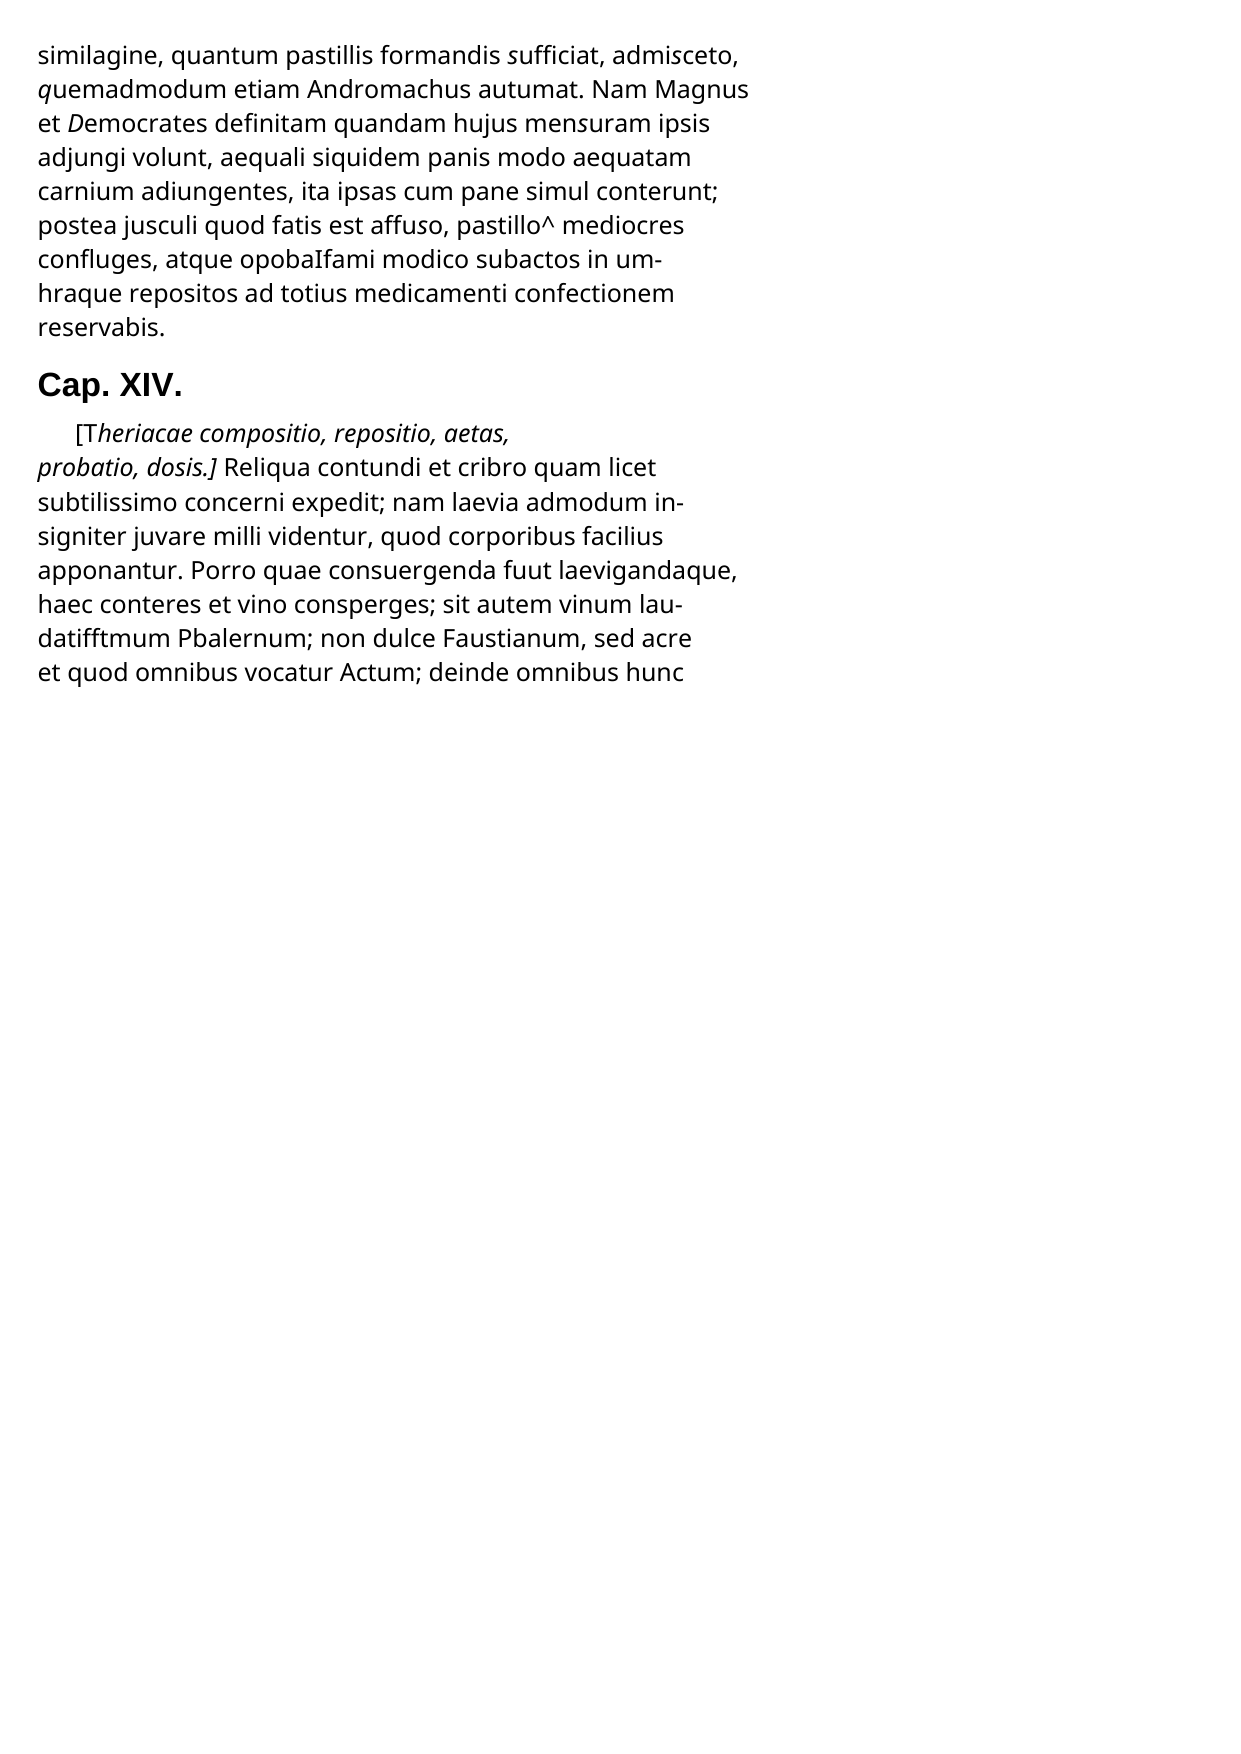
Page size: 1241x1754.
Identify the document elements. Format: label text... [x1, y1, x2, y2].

text similagine, quantum pastillis formandis sufficiat, admisceto, quemadmodum etiam Andromachus autumat. Nam Magnus et Democrates definitam quandam hujus mensuram ipsis adjungi volunt, aequali siquidem panis modo aequatam carnium adiungentes, ita ipsas cum pane simul conterunt; postea jusculi quod fatis est affuso, pastillo^ mediocres confluges, atque opobaIfami modico subactos in um- hraque repositos ad totius medicamenti confectionem reservabis. [37, 37, 1203, 344]
subtitle Cap. XIV. [37, 365, 1203, 403]
text [Theriacae compositio, repositio, aetas, probatio, dosis.] Reliqua contundi et cribro quam licet subtilissimo concerni expedit; nam laevia admodum in- signiter juvare milli videntur, quod corporibus facilius apponantur. Porro quae consuergenda fuut laevigandaque, haec conteres et vino consperges; sit autem vinum lau- datifftmum Pbalernum; non dulce Faustianum, sed acre et quod omnibus vocatur Actum; deinde omnibus hunc [37, 416, 1203, 688]
